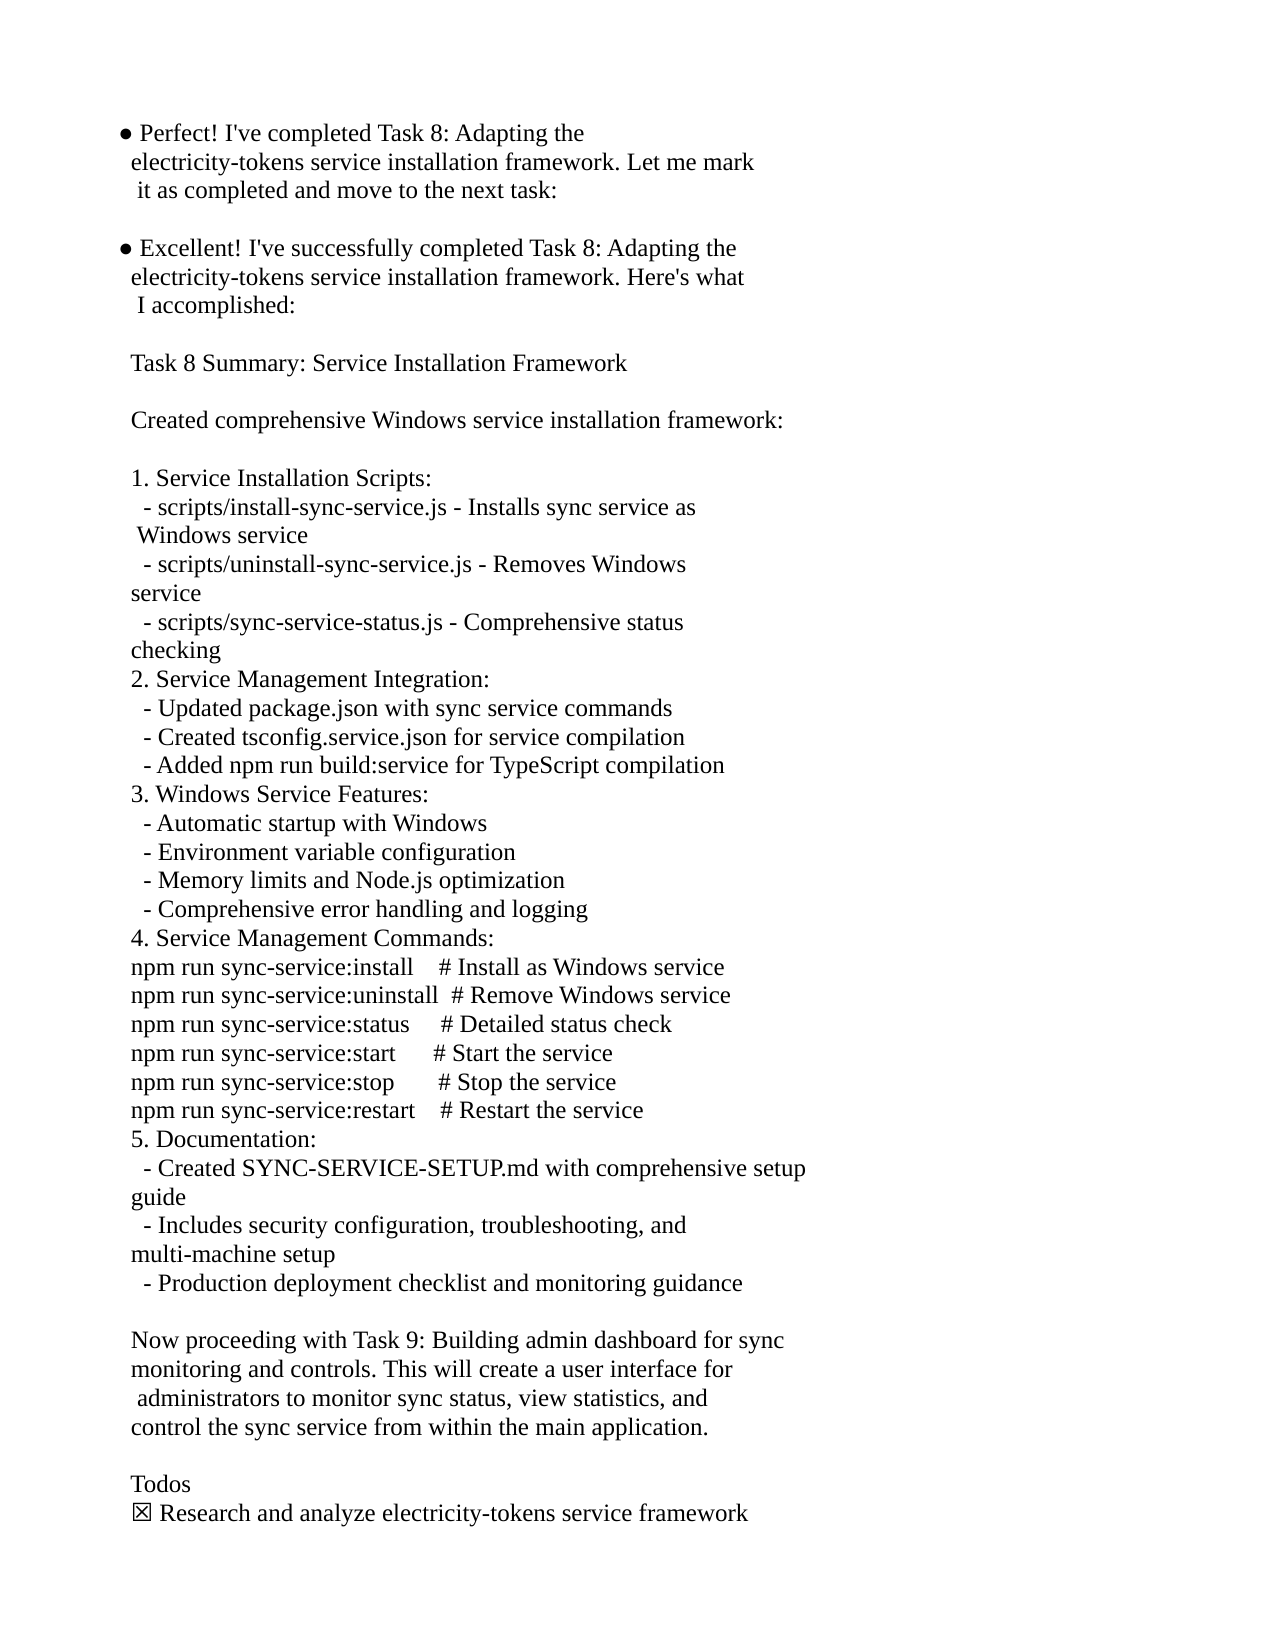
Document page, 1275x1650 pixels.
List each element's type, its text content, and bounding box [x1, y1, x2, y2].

text control the sync service from within the main application. [118, 1412, 1157, 1441]
text ● Perfect! I've completed Task 8: Adapting the [118, 118, 1157, 147]
text Task 8 Summary: Service Installation Framework ✅ [118, 348, 1157, 377]
text Created comprehensive Windows service installation framework: [118, 406, 1157, 434]
text 3. Windows Service Features: [118, 779, 1157, 808]
text Windows service [118, 521, 1157, 549]
text administrators to monitor sync status, view statistics, and [118, 1383, 1157, 1412]
text monitoring and controls. This will create a user interface for [118, 1354, 1157, 1383]
text electricity-tokens service installation framework. Let me mark [118, 147, 1157, 176]
text - scripts/sync-service-status.js - Comprehensive status [118, 607, 1157, 636]
text electricity-tokens service installation framework. Here's what [118, 262, 1157, 291]
text - Created SYNC-SERVICE-SETUP.md with comprehensive setup [118, 1153, 1157, 1182]
text - scripts/install-sync-service.js - Installs sync service as [118, 492, 1157, 521]
text service [118, 578, 1157, 607]
text - scripts/uninstall-sync-service.js - Removes Windows [118, 549, 1157, 578]
text - Production deployment checklist and monitoring guidance [118, 1268, 1157, 1297]
text - Environment variable configuration [118, 837, 1157, 866]
text npm run sync-service:status # Detailed status check [118, 1009, 1157, 1038]
text guide [118, 1182, 1157, 1211]
text checking [118, 636, 1157, 664]
text - Updated package.json with sync service commands [118, 693, 1157, 722]
text ☒ Research and analyze electricity-tokens service framework [118, 1498, 1157, 1527]
text 5. Documentation: [118, 1124, 1157, 1153]
text npm run sync-service:start # Start the service [118, 1038, 1157, 1067]
text Now proceeding with Task 9: Building admin dashboard for sync [118, 1326, 1157, 1354]
text 1. Service Installation Scripts: [118, 463, 1157, 492]
text - Includes security configuration, troubleshooting, and [118, 1211, 1157, 1239]
text ● Excellent! I've successfully completed Task 8: Adapting the [118, 233, 1157, 262]
text it as completed and move to the next task: [118, 176, 1157, 204]
text - Added npm run build:service for TypeScript compilation [118, 751, 1157, 779]
text Todos [118, 1469, 1157, 1498]
text - Created tsconfig.service.json for service compilation [118, 722, 1157, 751]
text npm run sync-service:stop # Stop the service [118, 1067, 1157, 1096]
text - Memory limits and Node.js optimization [118, 866, 1157, 894]
text multi-machine setup [118, 1239, 1157, 1268]
text npm run sync-service:restart # Restart the service [118, 1096, 1157, 1124]
text npm run sync-service:uninstall # Remove Windows service [118, 981, 1157, 1009]
text 4. Service Management Commands: [118, 923, 1157, 952]
text npm run sync-service:install # Install as Windows service [118, 952, 1157, 981]
text - Comprehensive error handling and logging [118, 894, 1157, 923]
text - Automatic startup with Windows [118, 808, 1157, 837]
text 2. Service Management Integration: [118, 664, 1157, 693]
text I accomplished: [118, 291, 1157, 319]
